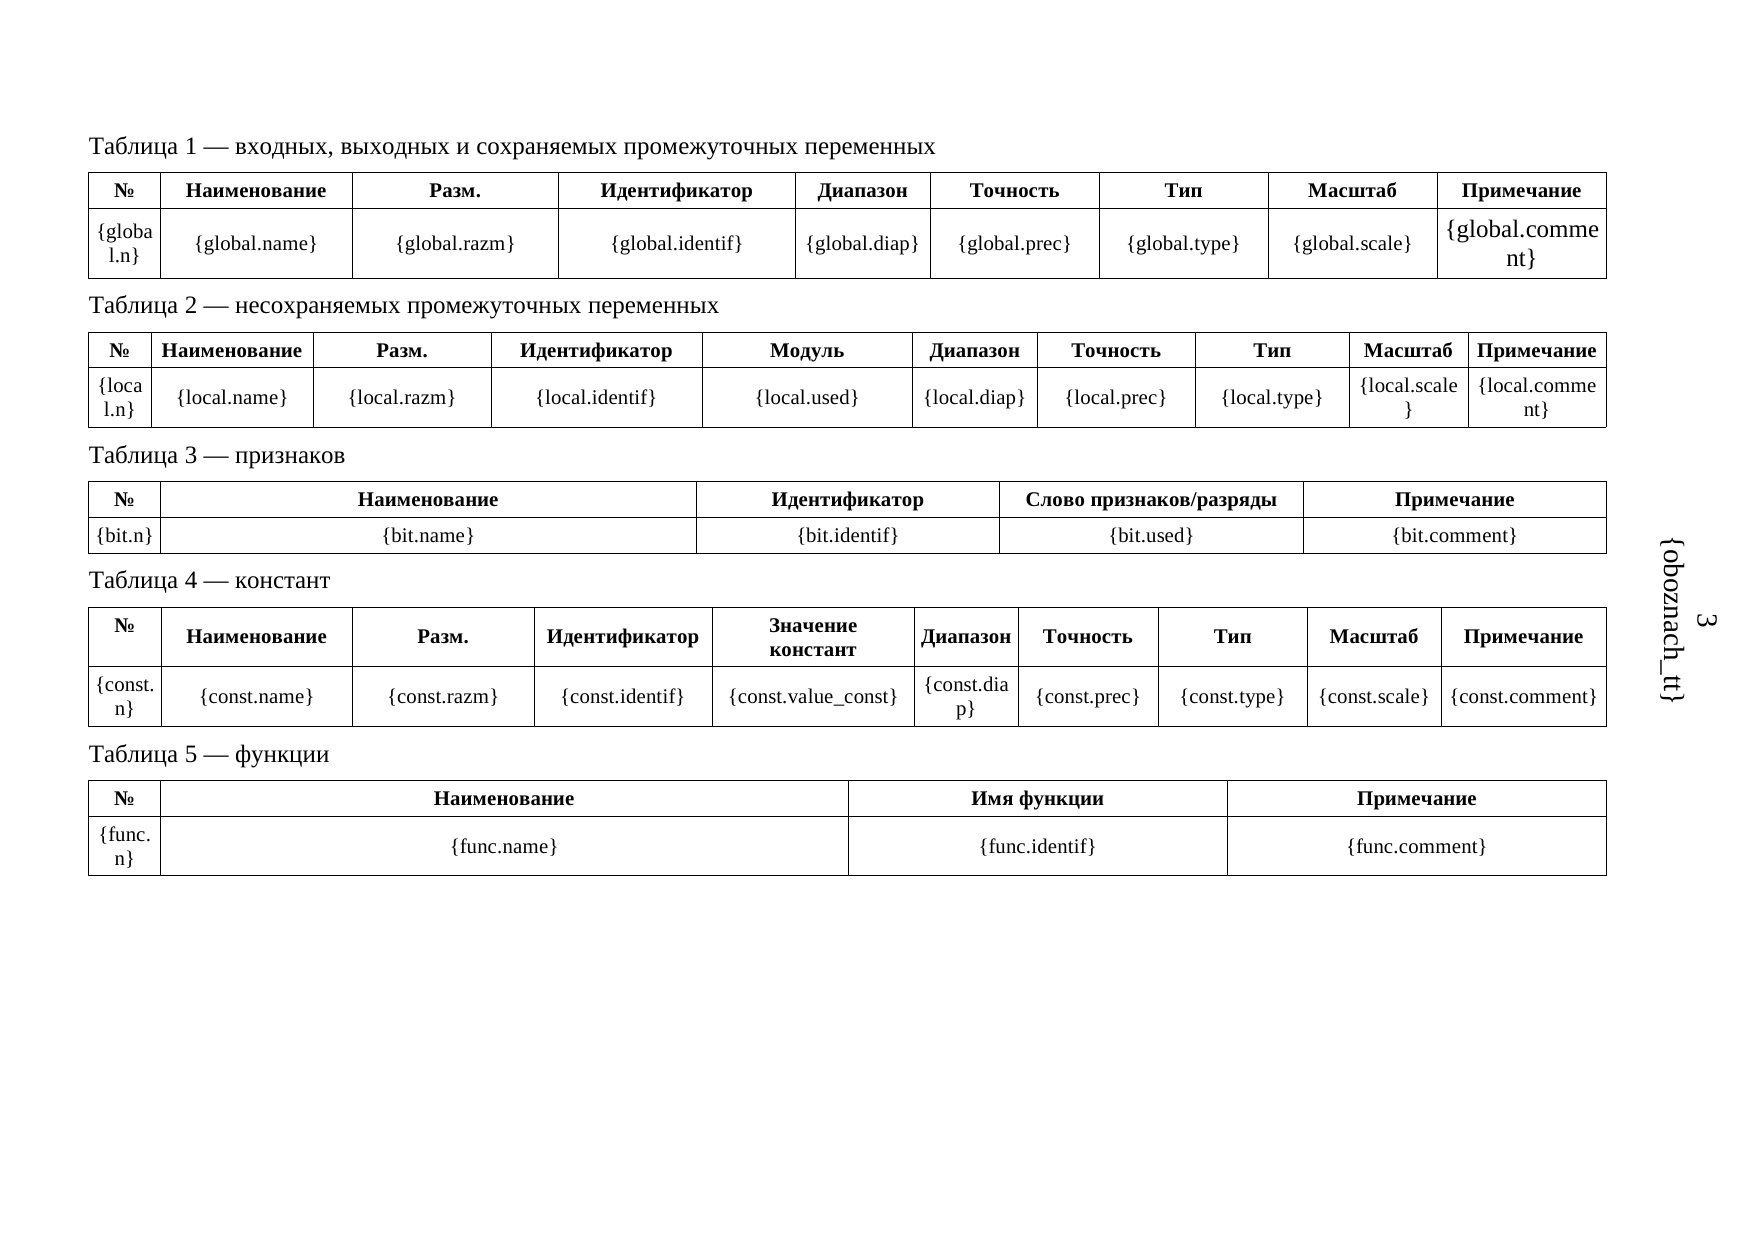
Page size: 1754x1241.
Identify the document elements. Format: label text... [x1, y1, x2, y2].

table_header Примечание [1228, 781, 1606, 816]
table_header Разм. [353, 608, 534, 666]
table_cell {global.type} [1100, 209, 1268, 277]
table_cell {global.identif} [559, 209, 795, 277]
table_cell {const.diap} [915, 667, 1018, 726]
text Таблица 4 — констант [88, 565, 1606, 594]
text Таблица 1 — входных, выходных и сохраняемых промежуточных переменных [88, 131, 1606, 160]
table_cell {bit.n} [89, 518, 160, 552]
table_header Масштаб [1269, 173, 1437, 208]
table_cell {global.diap} [796, 209, 930, 277]
table_header Примечание [1438, 173, 1606, 208]
table_header Диапазон [913, 333, 1037, 367]
table_header Модуль [703, 333, 912, 367]
table_cell {const.n} [89, 667, 161, 726]
table_cell {const.identif} [535, 667, 712, 726]
table_cell {local.comment} [1469, 368, 1606, 427]
table_header № [1636, 414, 1754, 827]
table_header № [89, 173, 160, 208]
table_header № [89, 482, 160, 517]
table_header Идентификатор [559, 173, 795, 208]
table_cell {const.name} [162, 667, 352, 726]
table_header Наименование [161, 482, 696, 517]
table_header Идентификатор [492, 333, 702, 367]
table_header Идентификатор [535, 608, 712, 666]
table_cell {global.name} [161, 209, 352, 277]
table_cell {const.comment} [1442, 667, 1606, 726]
table_header Идентификатор [697, 482, 999, 517]
table_cell {local.name} [152, 368, 313, 427]
table_header Имя функции [849, 781, 1227, 816]
table_header Примечание [1469, 333, 1606, 367]
table_cell {const.razm} [353, 667, 534, 726]
table_cell {global.scale} [1269, 209, 1437, 277]
table_header Наименование [161, 781, 848, 816]
table_header Значение констант [713, 608, 914, 666]
text Таблица 3 — признаков [88, 439, 1606, 469]
table_header Диапазон [796, 173, 930, 208]
table_cell {const.value_const} [713, 667, 914, 726]
table_header Тип [1159, 608, 1307, 666]
table_header Масштаб [1350, 333, 1468, 367]
table_cell {global.n} [89, 209, 160, 277]
table_header Тип [1100, 173, 1268, 208]
table_cell {global.prec} [931, 209, 1099, 277]
text Таблица 5 — функции [88, 738, 1606, 768]
table_cell {const.prec} [1019, 667, 1158, 726]
table_cell {const.scale} [1308, 667, 1441, 726]
table_cell {bit.comment} [1304, 518, 1606, 552]
table_cell {local.used} [703, 368, 912, 427]
table_cell {local.prec} [1038, 368, 1195, 427]
table_cell {bit.used} [1000, 518, 1303, 552]
table_header Разм. [314, 333, 491, 367]
table_cell {const.type} [1159, 667, 1307, 726]
table_header № [89, 333, 151, 367]
table_cell {local.n} [89, 368, 151, 427]
table_cell {local.razm} [314, 368, 491, 427]
table_header Точность [1038, 333, 1195, 367]
table_header Точность [1019, 608, 1158, 666]
table_header Диапазон [915, 608, 1018, 666]
table_header Слово признаков/разряды [1000, 482, 1303, 517]
table_cell {global.comment} [1438, 209, 1606, 277]
table_cell {global.razm} [353, 209, 558, 277]
table_header Примечание [1442, 608, 1606, 666]
table_header Наименование [162, 608, 352, 666]
table_cell {local.diap} [913, 368, 1037, 427]
table_cell {bit.identif} [697, 518, 999, 552]
table_header Наименование [161, 173, 352, 208]
table_header № [89, 781, 160, 816]
table_cell {func.identif} [849, 817, 1227, 875]
table_cell {local.scale} [1350, 368, 1468, 427]
table_header Точность [931, 173, 1099, 208]
table_header Наименование [152, 333, 313, 367]
table_header Разм. [353, 173, 558, 208]
table_cell {bit.name} [161, 518, 696, 552]
table_header Тип [1196, 333, 1349, 367]
table_cell {func.comment} [1228, 817, 1606, 875]
text Таблица 2 — несохраняемых промежуточных переменных [88, 290, 1606, 319]
table_header № [89, 608, 161, 666]
table_cell {local.type} [1196, 368, 1349, 427]
table_header Масштаб [1308, 608, 1441, 666]
table_cell {func.n} [89, 817, 160, 875]
table_header Примечание [1304, 482, 1606, 517]
table_cell {func.name} [161, 817, 848, 875]
table_cell {local.identif} [492, 368, 702, 427]
